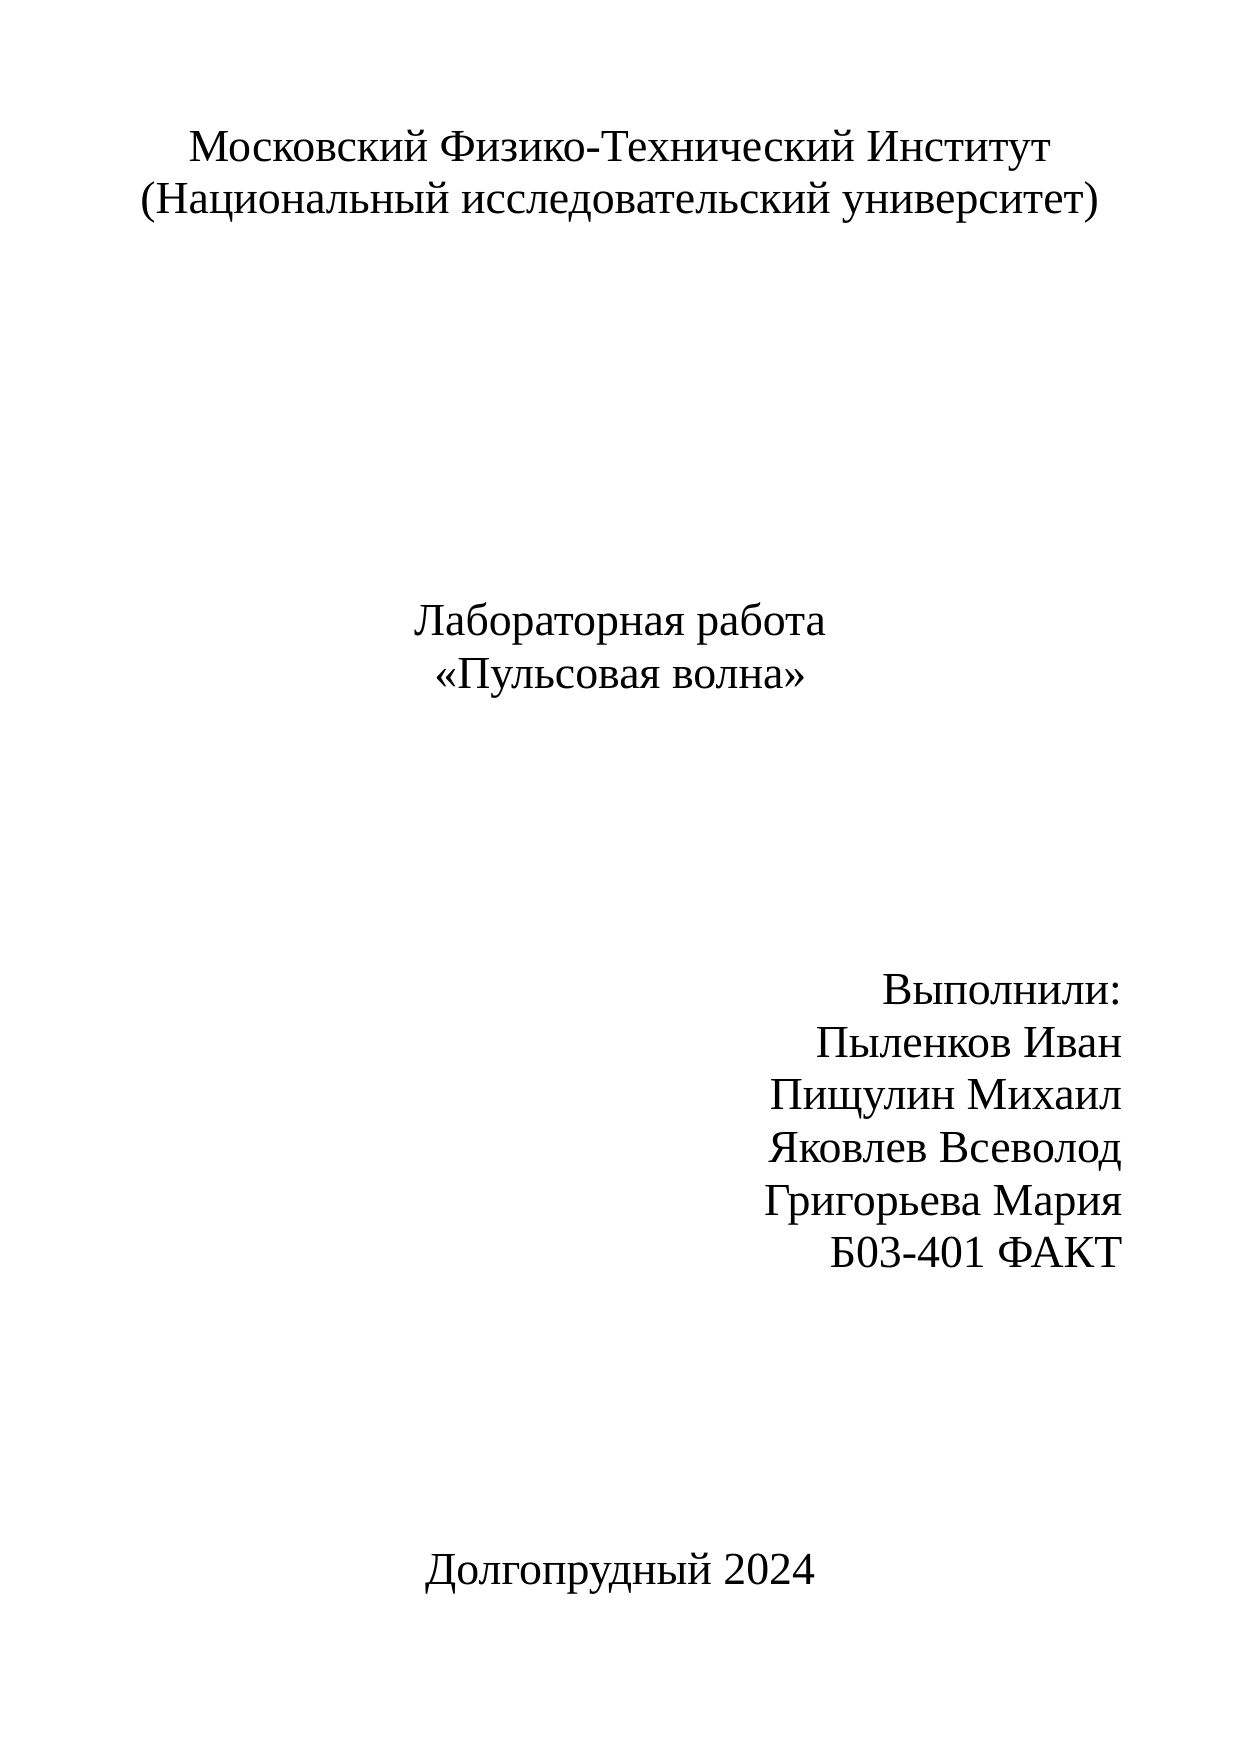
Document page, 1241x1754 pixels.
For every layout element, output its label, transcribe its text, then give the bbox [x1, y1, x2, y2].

text Пыленков Иван [118, 1014, 1122, 1067]
text Б03-401 ФАКТ [118, 1225, 1122, 1278]
text Выполнили: [118, 961, 1122, 1014]
text Московский Физико-Технический Институт (Национальный исследовательский университет) [118, 118, 1122, 223]
text Долгопрудный 2024 [118, 1541, 1122, 1594]
text Яковлев Всеволод [118, 1119, 1122, 1172]
text Григорьева Мария [118, 1172, 1122, 1225]
text Пищулин Михаил [118, 1067, 1122, 1119]
text Лабораторная работа [118, 592, 1122, 645]
text «Пульсовая волна» [118, 645, 1122, 698]
